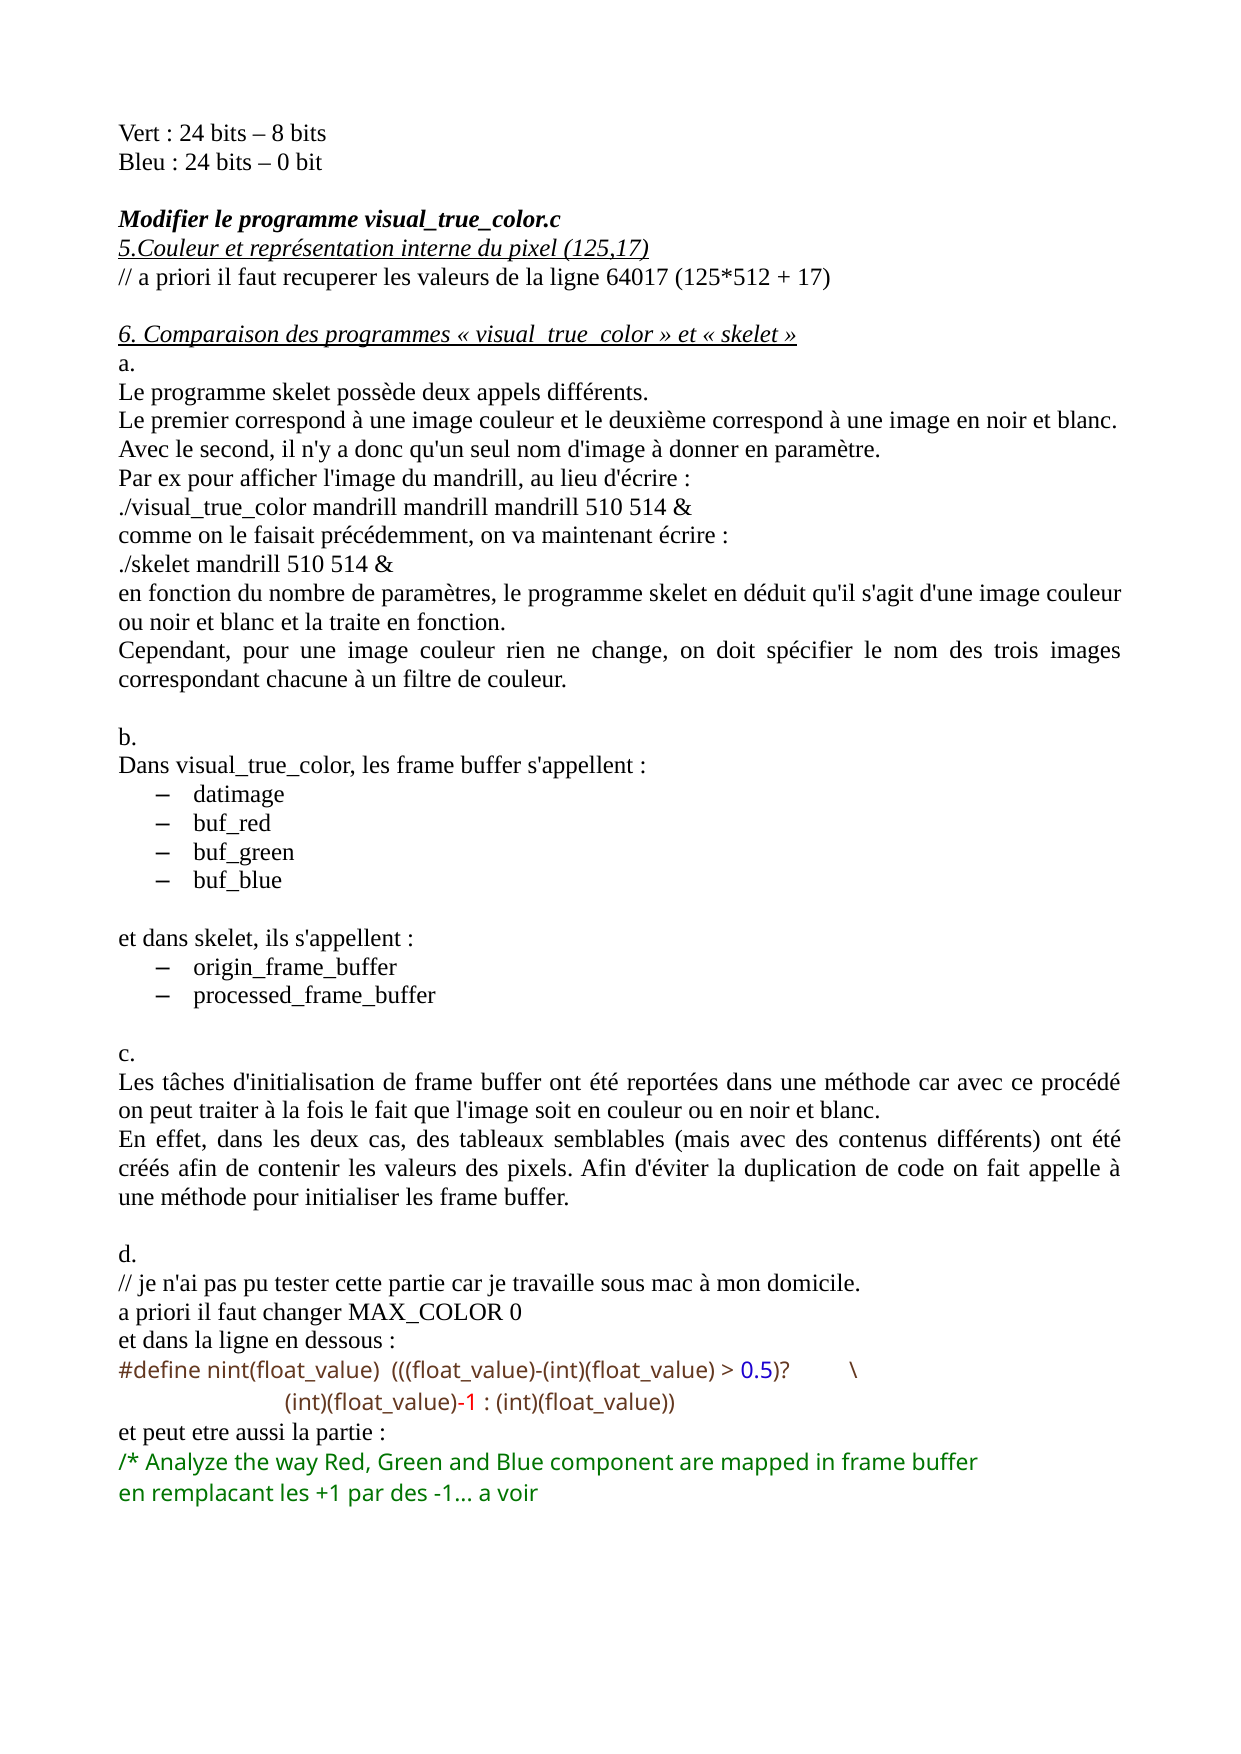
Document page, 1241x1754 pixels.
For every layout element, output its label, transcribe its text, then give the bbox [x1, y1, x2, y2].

list processed_frame_buffer [156, 981, 1122, 1009]
text en fonction du nombre de paramètres, le programme skelet en déduit qu'il s'agit d'une image couleur ou noir et blanc et la traite en fonction. [118, 578, 1122, 636]
list buf_blue [156, 866, 1122, 894]
text Par ex pour afficher l'image du mandrill, au lieu d'écrire : [118, 463, 1122, 492]
text (int)(float_value)-1 : (int)(float_value)) [118, 1386, 1122, 1417]
text en remplacant les +1 par des -1... a voir [118, 1477, 1122, 1508]
text et dans skelet, ils s'appellent : [118, 923, 1122, 952]
text // je n'ai pas pu tester cette partie car je travaille sous mac à mon domicile. [118, 1268, 1122, 1297]
text c. [118, 1038, 1122, 1067]
text et dans la ligne en dessous : [118, 1326, 1122, 1354]
text et peut etre aussi la partie : [118, 1417, 1122, 1446]
list buf_green [156, 837, 1122, 866]
text Bleu : 24 bits – 0 bit [118, 147, 1122, 176]
text ./visual_true_color mandrill mandrill mandrill 510 514 & [118, 492, 1122, 521]
text Le premier correspond à une image couleur et le deuxième correspond à une image en noir et blanc. [118, 406, 1122, 434]
list buf_red [156, 808, 1122, 837]
text comme on le faisait précédemment, on va maintenant écrire : [118, 521, 1122, 549]
list origin_frame_buffer [156, 952, 1122, 981]
text 6. Comparaison des programmes « visual_true_color » et « skelet » [118, 319, 1122, 348]
text Les tâches d'initialisation de frame buffer ont été reportées dans une méthode car avec ce procédé on peut traiter à la fois le fait que l'image soit en couleur ou en noir et blanc. [118, 1067, 1122, 1124]
list datimage [156, 779, 1122, 808]
text b. [118, 722, 1122, 751]
text 5.Couleur et représentation interne du pixel (125,17) [118, 233, 1122, 262]
text Avec le second, il n'y a donc qu'un seul nom d'image à donner en paramètre. [118, 434, 1122, 463]
text Modifier le programme visual_true_color.c [118, 204, 1122, 233]
text En effet, dans les deux cas, des tableaux semblables (mais avec des contenus différents) ont été créés afin de contenir les valeurs des pixels. Afin d'éviter la duplication de code on fait appelle à une méthode pour initialiser les frame buffer. [118, 1124, 1122, 1211]
text #define nint(float_value) (((float_value)-(int)(float_value) > 0.5)? \ [118, 1354, 1122, 1386]
text Le programme skelet possède deux appels différents. [118, 377, 1122, 406]
text Dans visual_true_color, les frame buffer s'appellent : [118, 751, 1122, 779]
text /* Analyze the way Red, Green and Blue component are mapped in frame buffer [118, 1446, 1122, 1477]
text a. [118, 348, 1122, 377]
text Cependant, pour une image couleur rien ne change, on doit spécifier le nom des trois images correspondant chacune à un filtre de couleur. [118, 636, 1122, 693]
text a priori il faut changer MAX_COLOR 0 [118, 1297, 1122, 1326]
text d. [118, 1239, 1122, 1268]
text Vert : 24 bits – 8 bits [118, 118, 1122, 147]
text // a priori il faut recuperer les valeurs de la ligne 64017 (125*512 + 17) [118, 262, 1122, 291]
text ./skelet mandrill 510 514 & [118, 549, 1122, 578]
